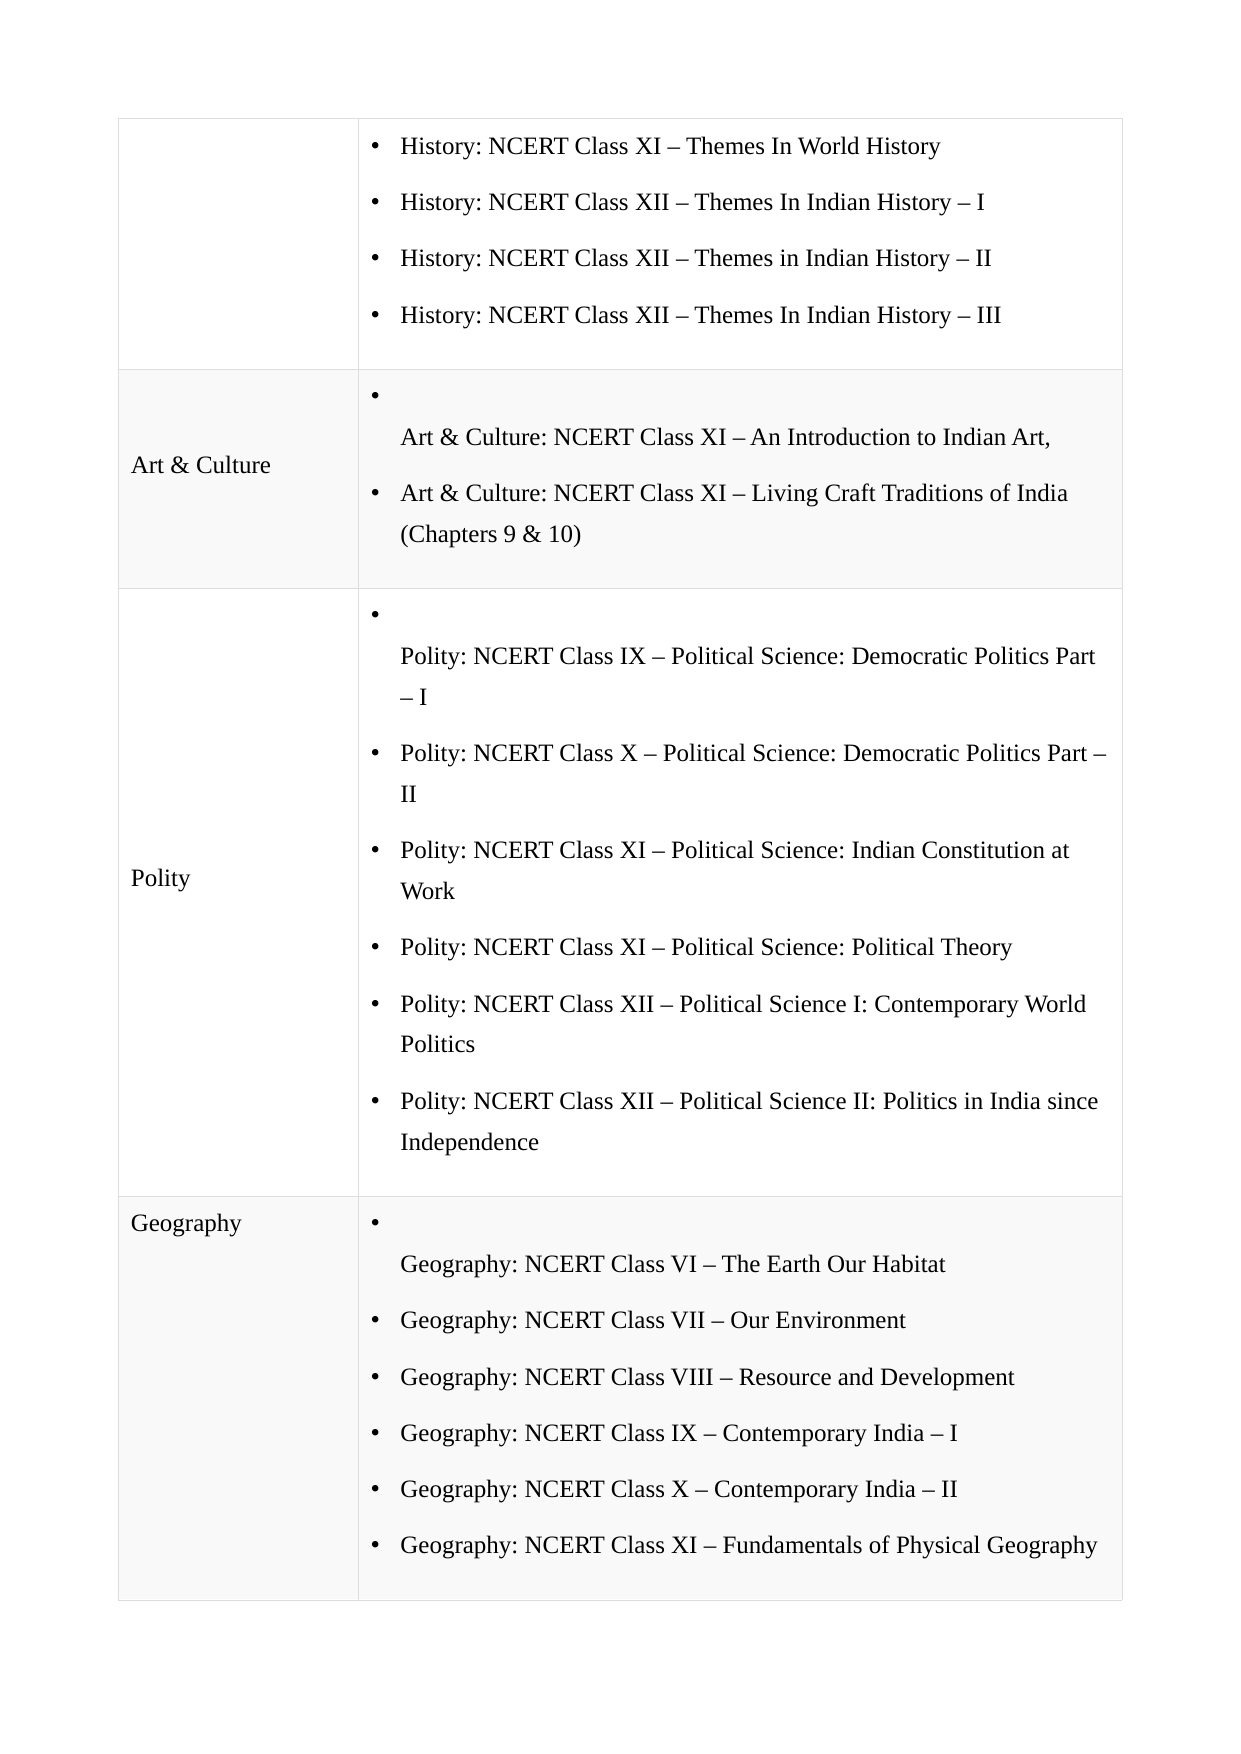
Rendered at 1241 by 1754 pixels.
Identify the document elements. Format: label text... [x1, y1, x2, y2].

table_cell History: NCERT Class VI – Our Past History: NCERT Class VII – Our Past -I History: NCERT Class VIII – Our Past II and III History: NCERT Class IX – India and the Contemporary World – I History: NCERT Class X – India and the Contemporary World – II History: NCERT Class XI – Themes In World History History: NCERT Class XII – Themes In Indian History – I History: NCERT Class XII – Themes in Indian History – II History: NCERT Class XII – Themes In Indian History – III [359, 119, 1122, 369]
table_cell Polity [119, 589, 358, 1196]
table_cell Art & Culture: NCERT Class XI – An Introduction to Indian Art, Art & Culture: NCERT Class XI – Living Craft Traditions of India (Chapters 9 & 10) [359, 370, 1122, 588]
table_cell Polity: NCERT Class IX – Political Science: Democratic Politics Part – I Polity: NCERT Class X – Political Science: Democratic Politics Part – II Polity: NCERT Class XI – Political Science: Indian Constitution at Work Polity: NCERT Class XI – Political Science: Political Theory Polity: NCERT Class XII – Political Science I: Contemporary World Politics Polity: NCERT Class XII – Political Science II: Politics in India since Independence [359, 589, 1122, 1196]
table_cell Art & Culture [119, 370, 358, 588]
table_cell Geography [119, 1197, 358, 1599]
table_cell Geography: NCERT Class VI – The Earth Our Habitat Geography: NCERT Class VII – Our Environment Geography: NCERT Class VIII – Resource and Development Geography: NCERT Class IX – Contemporary India – I Geography: NCERT Class X – Contemporary India – II Geography: NCERT Class XI – Fundamentals of Physical Geography Geography: NCERT Class XI – India – Physical Environment Geography: NCERT Class XII – Fundamentals of Human Geography Geography: NCERT Class XII – India – People and Economy [359, 1197, 1122, 1599]
table_cell [119, 119, 358, 369]
